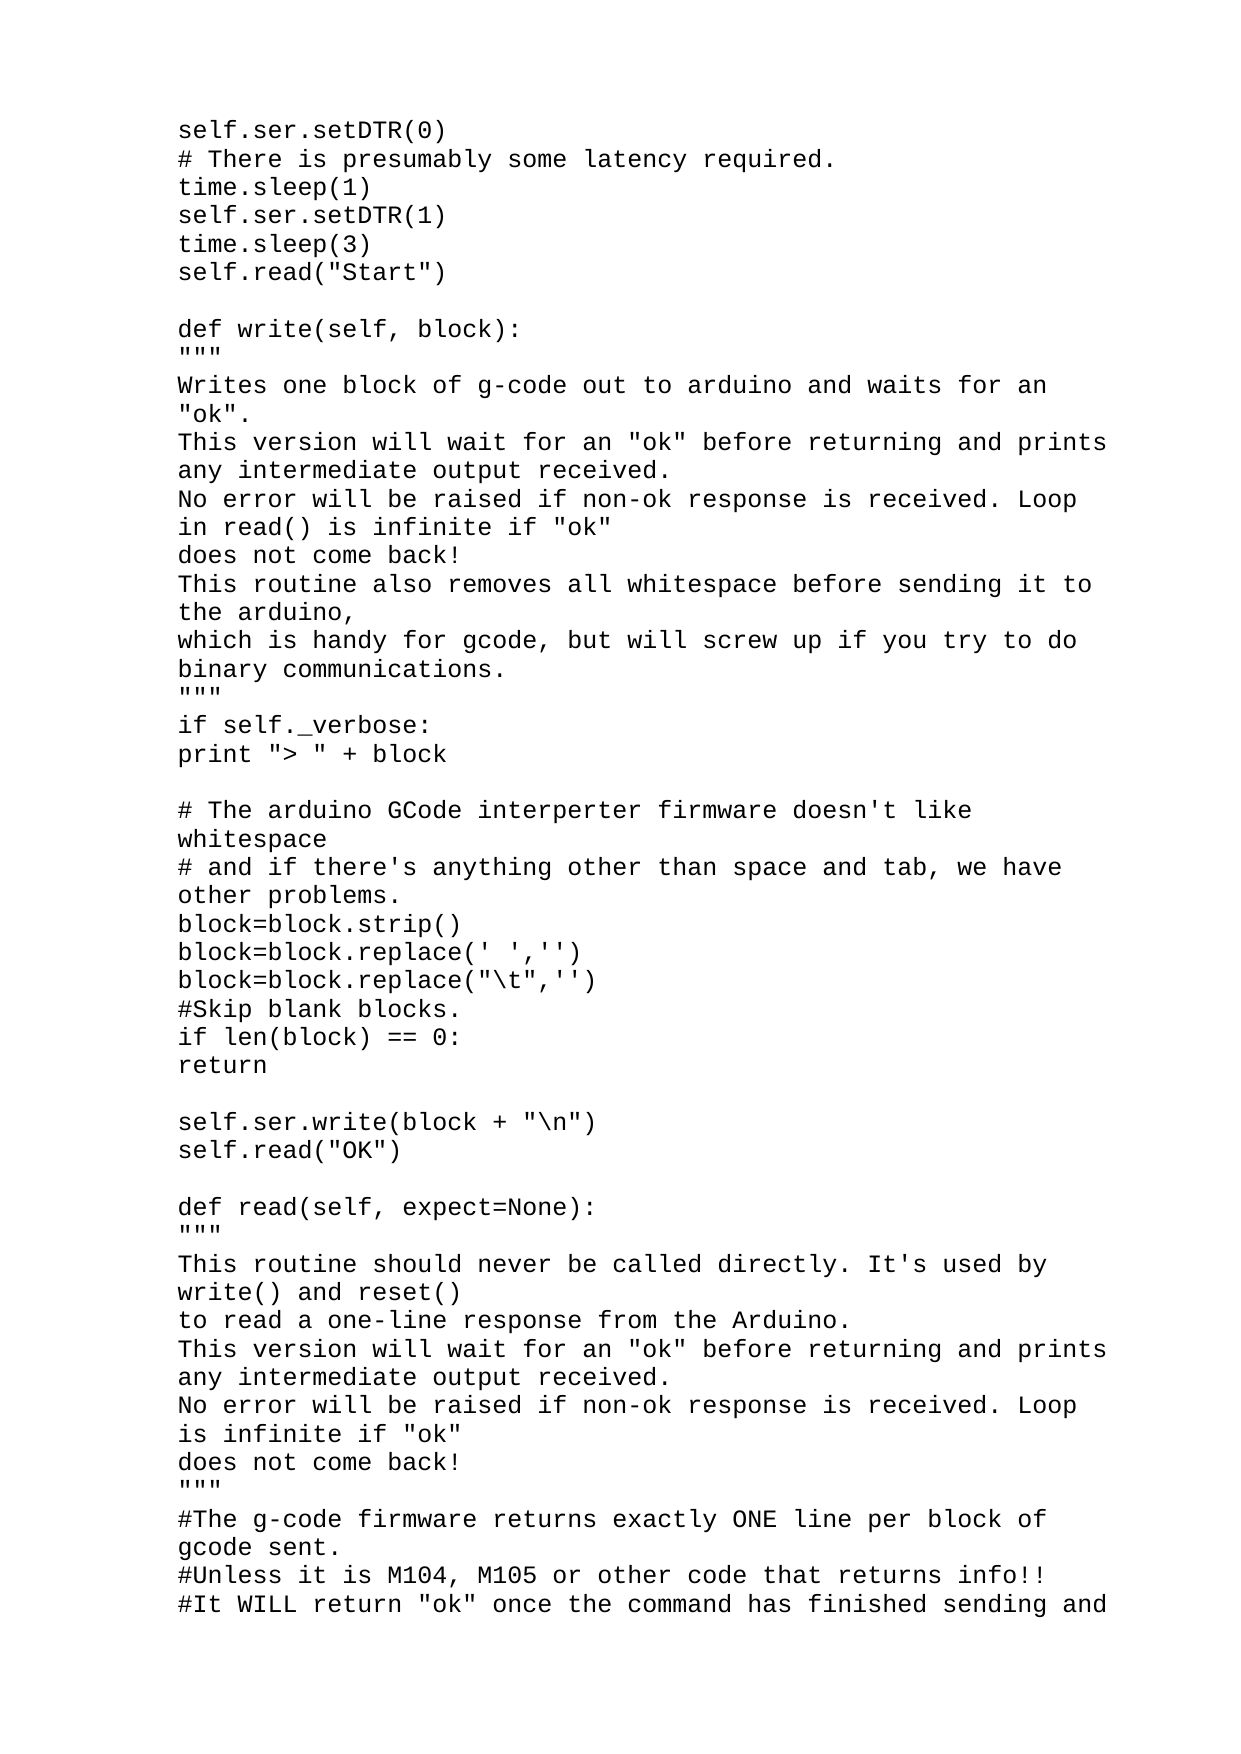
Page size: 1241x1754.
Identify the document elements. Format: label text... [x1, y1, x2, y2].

list self.ser.setDTR(0) # There is presumably some latency required. time.sleep(1) self.ser.setDTR(1) time.sleep(3) self.read("Start") def write(self, block): """ Writes one block of g-code out to arduino and waits for an "ok". This version will wait for an "ok" before returning and prints any intermediate output received. No error will be raised if non-ok response is received. Loop in read() is infinite if "ok" does not come back! This routine also removes all whitespace before sending it to the arduino, which is handy for gcode, but will screw up if you try to do binary communications. """ if self._verbose: print "> " + block # The arduino GCode interperter firmware doesn't like whitespace # and if there's anything other than space and tab, we have other problems. block=block.strip() block=block.replace(' ','') block=block.replace("\t",'') #Skip blank blocks. if len(block) == 0: return self.ser.write(block + "\n") self.read("OK") def read(self, expect=None): """ This routine should never be called directly. It's used by write() and reset() to read a one-line response from the Arduino. This version will wait for an "ok" before returning and prints any intermediate output received. No error will be raised if non-ok response is received. Loop is infinite if "ok" does not come back! """ #The g-code firmware returns exactly ONE line per block of gcode sent. #Unless it is M104, M105 or other code that returns info!! #It WILL return "ok" once the command has finished sending and [177, 118, 1122, 1620]
